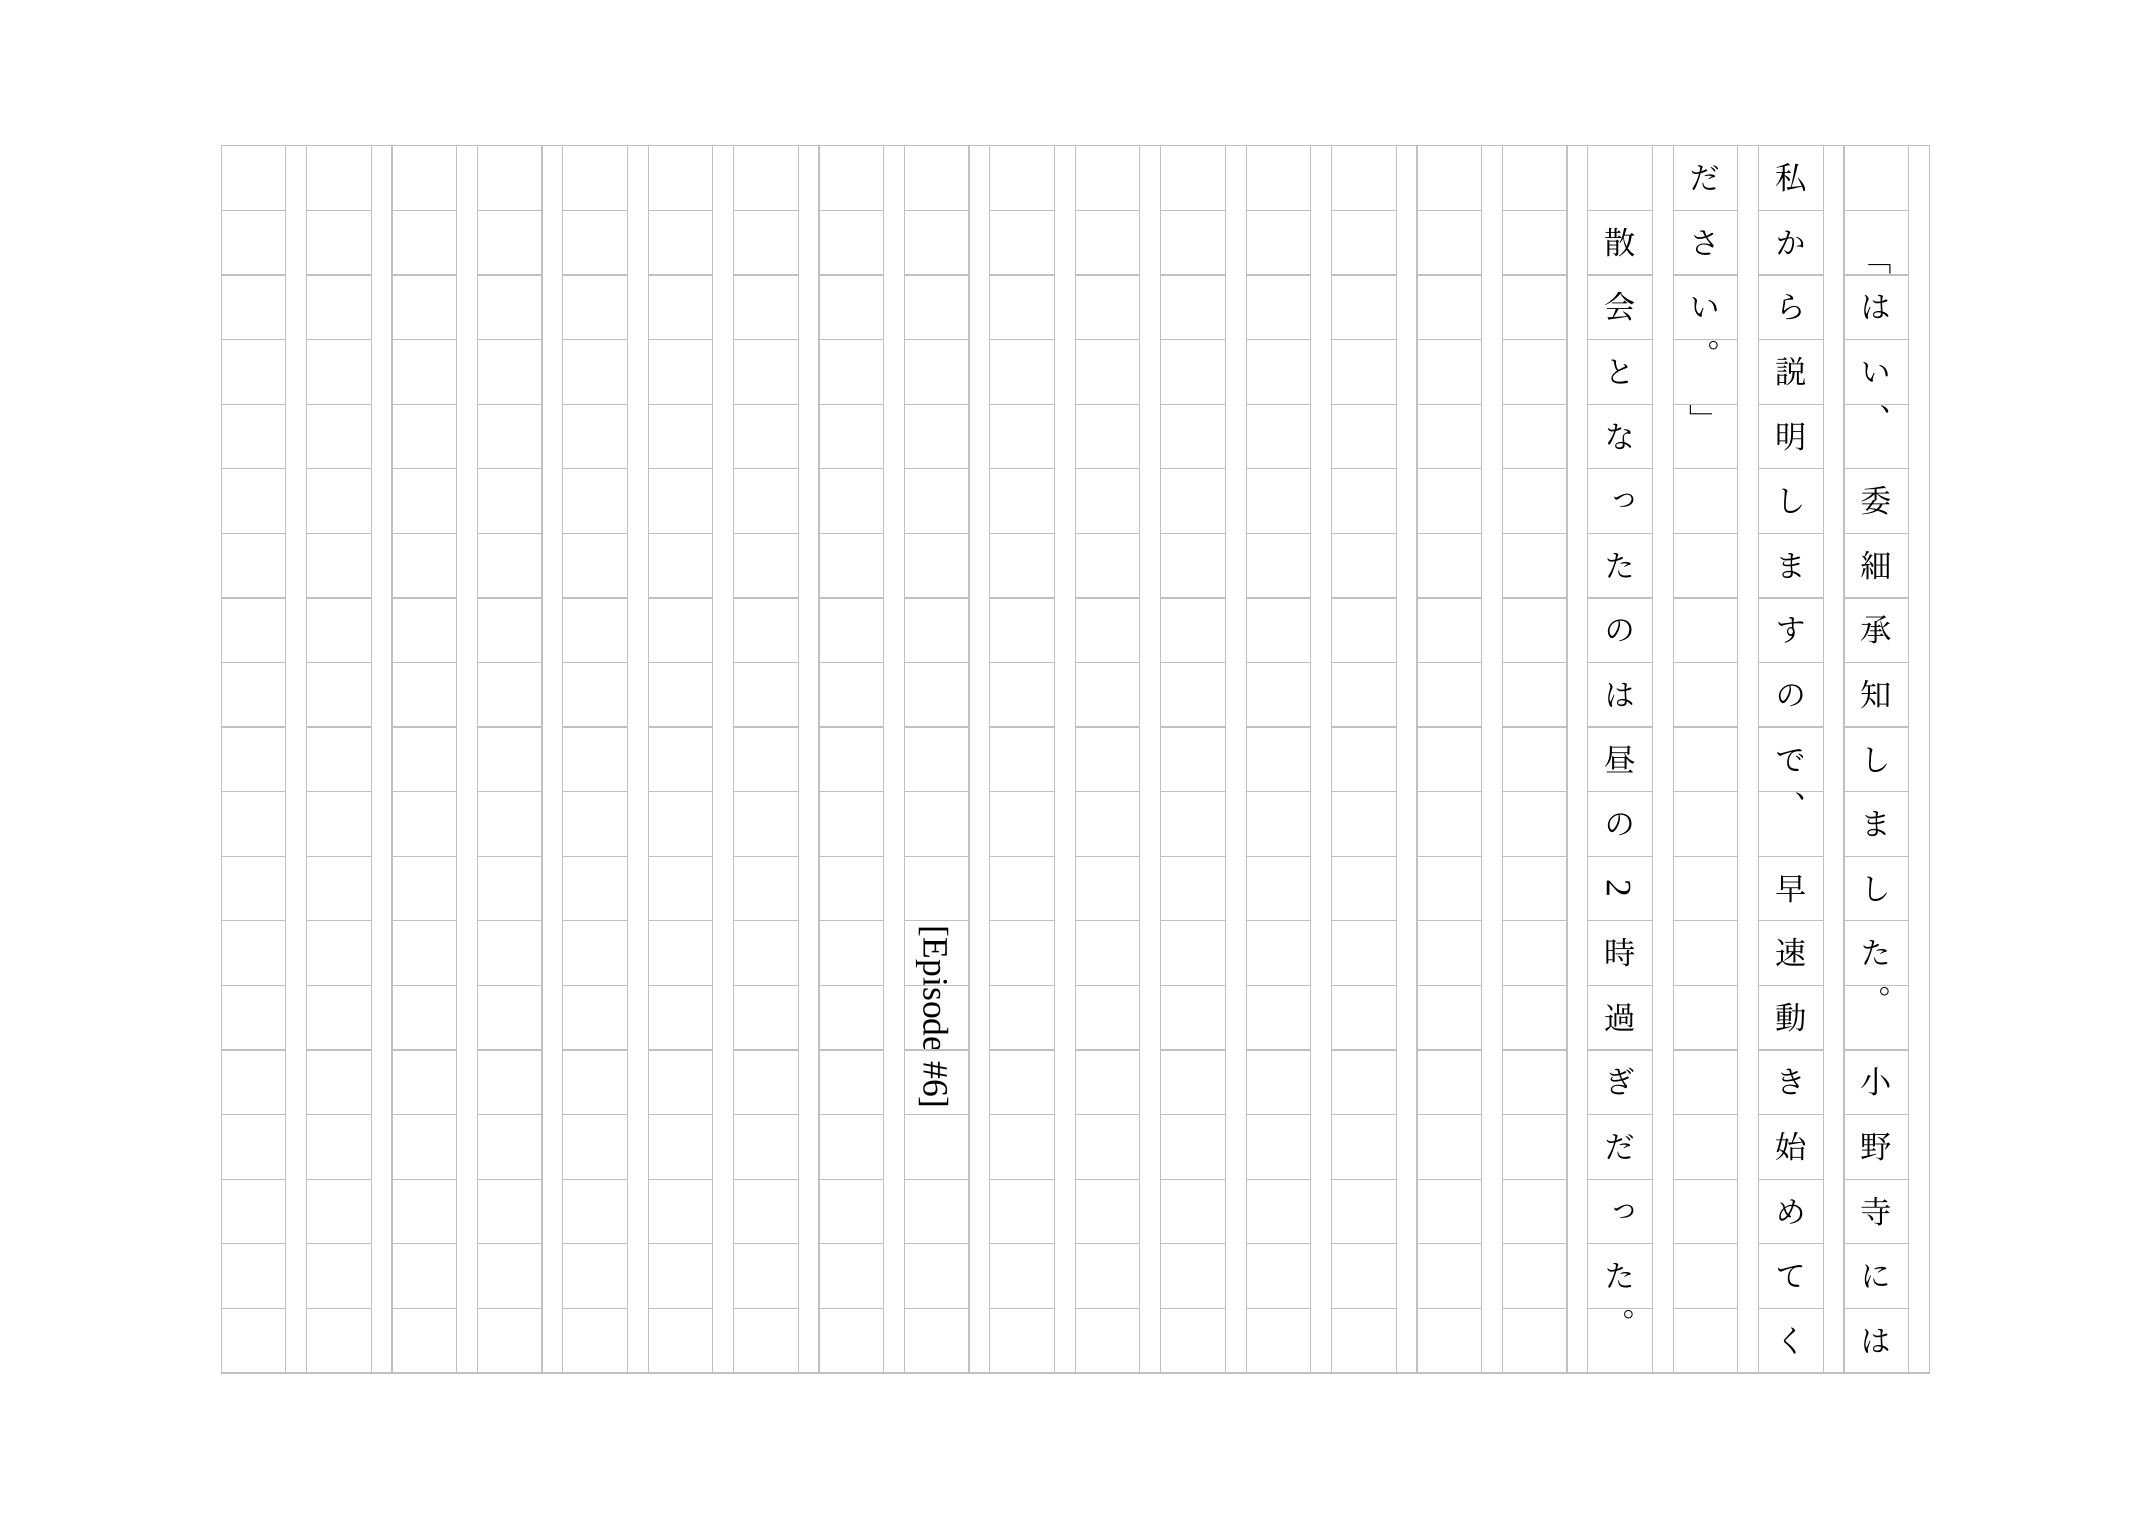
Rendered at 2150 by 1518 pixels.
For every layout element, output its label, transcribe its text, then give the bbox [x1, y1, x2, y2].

text っ [1588, 1180, 1652, 1243]
text た [1588, 534, 1652, 597]
text 「はい、委細承知しました。小野寺には私から説明しますので、早速動き始めてください。」 [1738, 146, 1758, 1372]
text [Episode #6] [905, 599, 968, 662]
text 「はい、委細承知しました。小野寺には私から説明しますので、早速動き始めてください。」 [1759, 986, 1823, 1049]
text 「はい、委細承知しました。小野寺には私から説明しますので、早速動き始めてください。」 [1759, 1244, 1823, 1308]
text 「はい、委細承知しました。小野寺には私から説明しますので、早速動き始めてください。」 [1674, 1051, 1737, 1114]
text 昼 [1588, 728, 1652, 791]
text と [1588, 340, 1652, 404]
text [Episode #6] [905, 1115, 968, 1179]
text 「はい、委細承知しました。小野寺には私から説明しますので、早速動き始めてください。」 [1674, 599, 1737, 662]
text 「はい、委細承知しました。小野寺には私から説明しますので、早速動き始めてください。」 [1674, 1180, 1737, 1243]
text 「はい、委細承知しました。小野寺には私から説明しますので、早速動き始めてください。」 [1845, 340, 1908, 404]
text 「はい、委細承知しました。小野寺には私から説明しますので、早速動き始めてください。」 [1759, 599, 1823, 662]
text [Episode #6] [905, 663, 968, 726]
text 「はい、委細承知しました。小野寺には私から説明しますので、早速動き始めてください。」 [1759, 405, 1823, 468]
text 「はい、委細承知しました。小野寺には私から説明しますので、早速動き始めてください。」 [1674, 276, 1737, 339]
text 時 [1588, 921, 1652, 985]
text 「はい、委細承知しました。小野寺には私から説明しますので、早速動き始めてください。」 [1759, 469, 1823, 533]
text は [1588, 663, 1652, 726]
text 「はい、委細承知しました。小野寺には私から説明しますので、早速動き始めてください。」 [1674, 1244, 1737, 1308]
text [Episode #6] [905, 211, 968, 274]
text の [1588, 792, 1652, 856]
text [Episode #6] [970, 146, 989, 1372]
text 「はい、委細承知しました。小野寺には私から説明しますので、早速動き始めてください。」 [1845, 792, 1908, 856]
text [Episode #6] [905, 405, 968, 468]
text 「はい、委細承知しました。小野寺には私から説明しますので、早速動き始めてください。」 [1674, 405, 1737, 468]
text [Episode #6] [905, 792, 968, 856]
text [Episode #6] [905, 534, 968, 597]
text 「はい、委細承知しました。小野寺には私から説明しますので、早速動き始めてください。」 [1845, 728, 1908, 791]
text 2 [1588, 857, 1652, 920]
text 「はい、委細承知しました。小野寺には私から説明しますので、早速動き始めてください。」 [1674, 1115, 1737, 1179]
text [Episode #6] [905, 146, 968, 210]
text 「はい、委細承知しました。小野寺には私から説明しますので、早速動き始めてください。」 [1674, 921, 1737, 985]
text 「はい、委細承知しました。小野寺には私から説明しますので、早速動き始めてください。」 [1674, 340, 1737, 404]
text [Episode #6] [905, 986, 968, 1049]
text 「はい、委細承知しました。小野寺には私から説明しますので、早速動き始めてください。」 [1845, 663, 1908, 726]
text 「はい、委細承知しました。小野寺には私から説明しますので、早速動き始めてください。」 [1759, 534, 1823, 597]
text 「はい、委細承知しました。小野寺には私から説明しますので、早速動き始めてください。」 [1845, 405, 1908, 468]
text 散 [1588, 211, 1652, 274]
text 「はい、委細承知しました。小野寺には私から説明しますので、早速動き始めてください。」 [1674, 663, 1737, 726]
text 「はい、委細承知しました。小野寺には私から説明しますので、早速動き始めてください。」 [1674, 857, 1737, 920]
text 「はい、委細承知しました。小野寺には私から説明しますので、早速動き始めてください。」 [1845, 921, 1908, 985]
text [1588, 146, 1652, 210]
text 「はい、委細承知しました。小野寺には私から説明しますので、早速動き始めてください。」 [1759, 146, 1823, 210]
text 「はい、委細承知しました。小野寺には私から説明しますので、早速動き始めてください。」 [1759, 1309, 1823, 1372]
text [Episode #6] [905, 1244, 968, 1308]
text 「はい、委細承知しました。小野寺には私から説明しますので、早速動き始めてください。」 [1845, 1180, 1908, 1243]
text 「はい、委細承知しました。小野寺には私から説明しますので、早速動き始めてください。」 [1845, 1051, 1908, 1114]
text た [1588, 1244, 1652, 1308]
text 「はい、委細承知しました。小野寺には私から説明しますので、早速動き始めてください。」 [1674, 469, 1737, 533]
text 「はい、委細承知しました。小野寺には私から説明しますので、早速動き始めてください。」 [1759, 792, 1823, 856]
text 「はい、委細承知しました。小野寺には私から説明しますので、早速動き始めてください。」 [1759, 857, 1823, 920]
text ぎ [1588, 1051, 1652, 1114]
text 「はい、委細承知しました。小野寺には私から説明しますので、早速動き始めてください。」 [1674, 211, 1737, 274]
text 。 [1588, 1309, 1652, 1372]
text [Episode #6] [905, 1180, 968, 1243]
text 「はい、委細承知しました。小野寺には私から説明しますので、早速動き始めてください。」 [1759, 1051, 1823, 1114]
text 過 [1588, 986, 1652, 1049]
text 「はい、委細承知しました。小野寺には私から説明しますので、早速動き始めてください。」 [1674, 534, 1737, 597]
text [Episode #6] [905, 340, 968, 404]
text 「はい、委細承知しました。小野寺には私から説明しますので、早速動き始めてください。」 [1845, 469, 1908, 533]
text 「はい、委細承知しました。小野寺には私から説明しますので、早速動き始めてください。」 [1845, 599, 1908, 662]
text 「はい、委細承知しました。小野寺には私から説明しますので、早速動き始めてください。」 [1909, 146, 1929, 1372]
text 「はい、委細承知しました。小野寺には私から説明しますので、早速動き始めてください。」 [1845, 857, 1908, 920]
text 「はい、委細承知しました。小野寺には私から説明しますので、早速動き始めてください。」 [1845, 534, 1908, 597]
text な [1588, 405, 1652, 468]
text 「はい、委細承知しました。小野寺には私から説明しますので、早速動き始めてください。」 [1845, 146, 1908, 210]
text 「はい、委細承知しました。小野寺には私から説明しますので、早速動き始めてください。」 [1759, 663, 1823, 726]
text [Episode #6] [905, 469, 968, 533]
text 「はい、委細承知しました。小野寺には私から説明しますので、早速動き始めてください。」 [1759, 276, 1823, 339]
text 「はい、委細承知しました。小野寺には私から説明しますので、早速動き始めてください。」 [1674, 1309, 1737, 1372]
text [Episode #6] [905, 728, 968, 791]
text 「はい、委細承知しました。小野寺には私から説明しますので、早速動き始めてください。」 [1845, 1309, 1908, 1372]
text 「はい、委細承知しました。小野寺には私から説明しますので、早速動き始めてください。」 [1759, 1115, 1823, 1179]
text 「はい、委細承知しました。小野寺には私から説明しますので、早速動き始めてください。」 [1845, 276, 1908, 339]
text 「はい、委細承知しました。小野寺には私から説明しますので、早速動き始めてください。」 [1845, 1115, 1908, 1179]
text 「はい、委細承知しました。小野寺には私から説明しますので、早速動き始めてください。」 [1674, 792, 1737, 856]
text [Episode #6] [905, 1309, 968, 1372]
text 「はい、委細承知しました。小野寺には私から説明しますので、早速動き始めてください。」 [1674, 986, 1737, 1049]
text 会 [1588, 276, 1652, 339]
text 「はい、委細承知しました。小野寺には私から説明しますので、早速動き始めてください。」 [1845, 1244, 1908, 1308]
text [Episode #6] [905, 276, 968, 339]
text だ [1588, 1115, 1652, 1179]
text [1653, 146, 1673, 1372]
text 「はい、委細承知しました。小野寺には私から説明しますので、早速動き始めてください。」 [1759, 211, 1823, 274]
text 「はい、委細承知しました。小野寺には私から説明しますので、早速動き始めてください。」 [1845, 986, 1908, 1049]
text [Episode #6] [905, 1051, 968, 1114]
text [Episode #6] [905, 857, 968, 920]
text 「はい、委細承知しました。小野寺には私から説明しますので、早速動き始めてください。」 [1759, 921, 1823, 985]
text の [1588, 599, 1652, 662]
text 「はい、委細承知しました。小野寺には私から説明しますので、早速動き始めてください。」 [1674, 728, 1737, 791]
text 「はい、委細承知しました。小野寺には私から説明しますので、早速動き始めてください。」 [1845, 211, 1908, 274]
text 「はい、委細承知しました。小野寺には私から説明しますので、早速動き始めてください。」 [1759, 340, 1823, 404]
text 「はい、委細承知しました。小野寺には私から説明しますので、早速動き始めてください。」 [1824, 146, 1843, 1372]
text 「はい、委細承知しました。小野寺には私から説明しますので、早速動き始めてください。」 [1759, 1180, 1823, 1243]
text 「はい、委細承知しました。小野寺には私から説明しますので、早速動き始めてください。」 [1759, 728, 1823, 791]
text [Episode #6] [905, 921, 968, 985]
text っ [1588, 469, 1652, 533]
text 「はい、委細承知しました。小野寺には私から説明しますので、早速動き始めてください。」 [1674, 146, 1737, 210]
